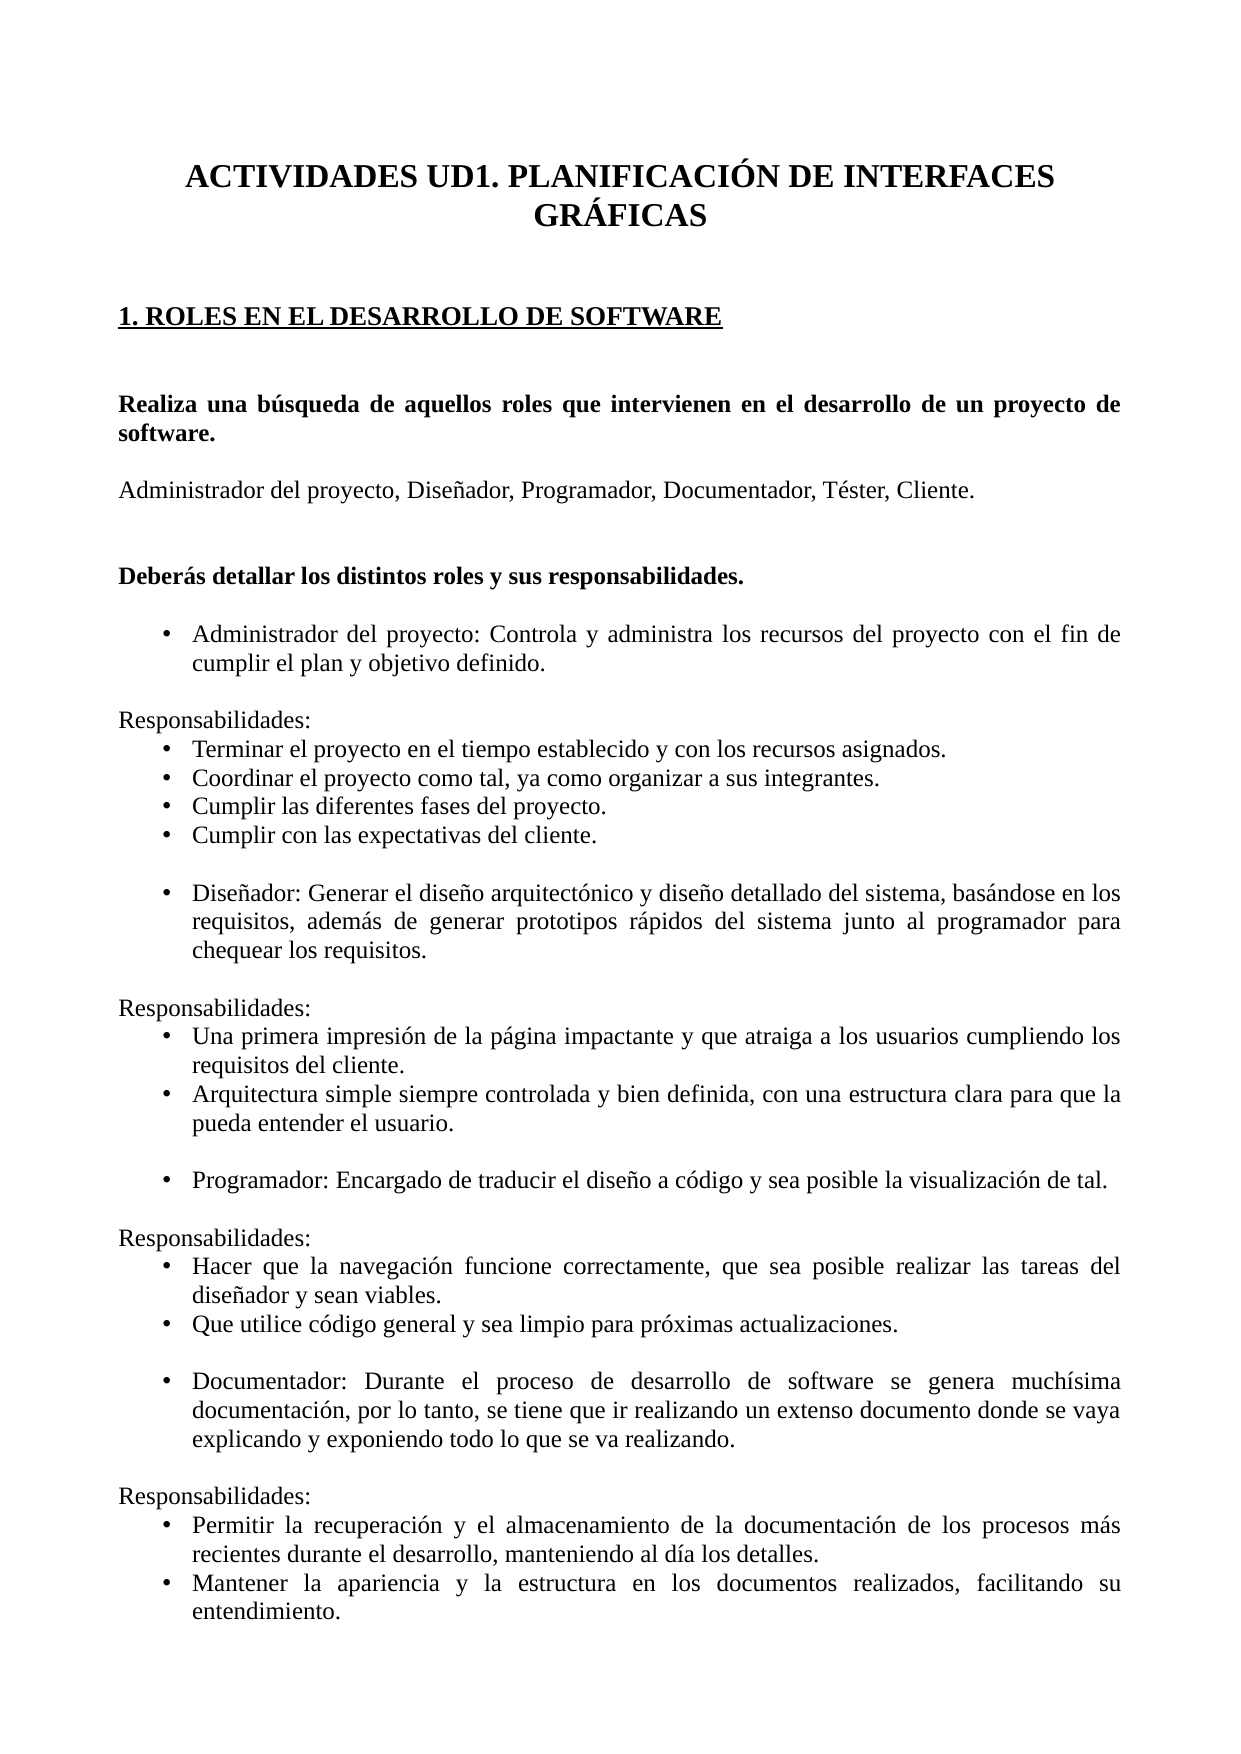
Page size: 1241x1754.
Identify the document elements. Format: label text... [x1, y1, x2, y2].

list Hacer que la navegación funcione correctamente, que sea posible realizar las tareas del diseñador y sean viables. [162, 1251, 1122, 1309]
text Realiza una búsqueda de aquellos roles que intervienen en el desarrollo de un proyecto de software. [118, 389, 1122, 446]
text Responsabilidades: [118, 1223, 1122, 1251]
list Que utilice código general y sea limpio para próximas actualizaciones. [162, 1309, 1122, 1338]
list Programador: Encargado de traducir el diseño a código y sea posible la visualización de tal. [162, 1165, 1122, 1194]
list Cumplir las diferentes fases del proyecto. [162, 791, 1122, 820]
text Responsabilidades: [118, 705, 1122, 734]
text Deberás detallar los distintos roles y sus responsabilidades. [118, 561, 1122, 590]
list Permitir la recuperación y el almacenamiento de la documentación de los procesos más recientes durante el desarrollo, manteniendo al día los detalles. [162, 1510, 1122, 1568]
list Administrador del proyecto: Controla y administra los recursos del proyecto con el fin de cumplir el plan y objetivo definido. [162, 619, 1122, 676]
text Responsabilidades: [118, 993, 1122, 1021]
text Responsabilidades: [118, 1481, 1122, 1510]
list Arquitectura simple siempre controlada y bien definida, con una estructura clara para que la pueda entender el usuario. [162, 1079, 1122, 1136]
list Cumplir con las expectativas del cliente. [162, 820, 1122, 849]
list Terminar el proyecto en el tiempo establecido y con los recursos asignados. [162, 734, 1122, 763]
list Mantener la apariencia y la estructura en los documentos realizados, facilitando su entendimiento. [162, 1568, 1122, 1625]
text ACTIVIDADES UD1. PLANIFICACIÓN DE INTERFACES GRÁFICAS [118, 156, 1122, 233]
text Administrador del proyecto, Diseñador, Programador, Documentador, Téster, Cliente. [118, 475, 1122, 504]
list Una primera impresión de la página impactante y que atraiga a los usuarios cumpliendo los requisitos del cliente. [162, 1021, 1122, 1079]
list Documentador: Durante el proceso de desarrollo de software se genera muchísima documentación, por lo tanto, se tiene que ir realizando un extenso documento donde se vaya explicando y exponiendo todo lo que se va realizando. [162, 1366, 1122, 1453]
list Diseñador: Generar el diseño arquitectónico y diseño detallado del sistema, basándose en los requisitos, además de generar prototipos rápidos del sistema junto al programador para chequear los requisitos. [162, 878, 1122, 964]
text 1. ROLES EN EL DESARROLLO DE SOFTWARE [118, 300, 1122, 331]
list Coordinar el proyecto como tal, ya como organizar a sus integrantes. [162, 763, 1122, 791]
